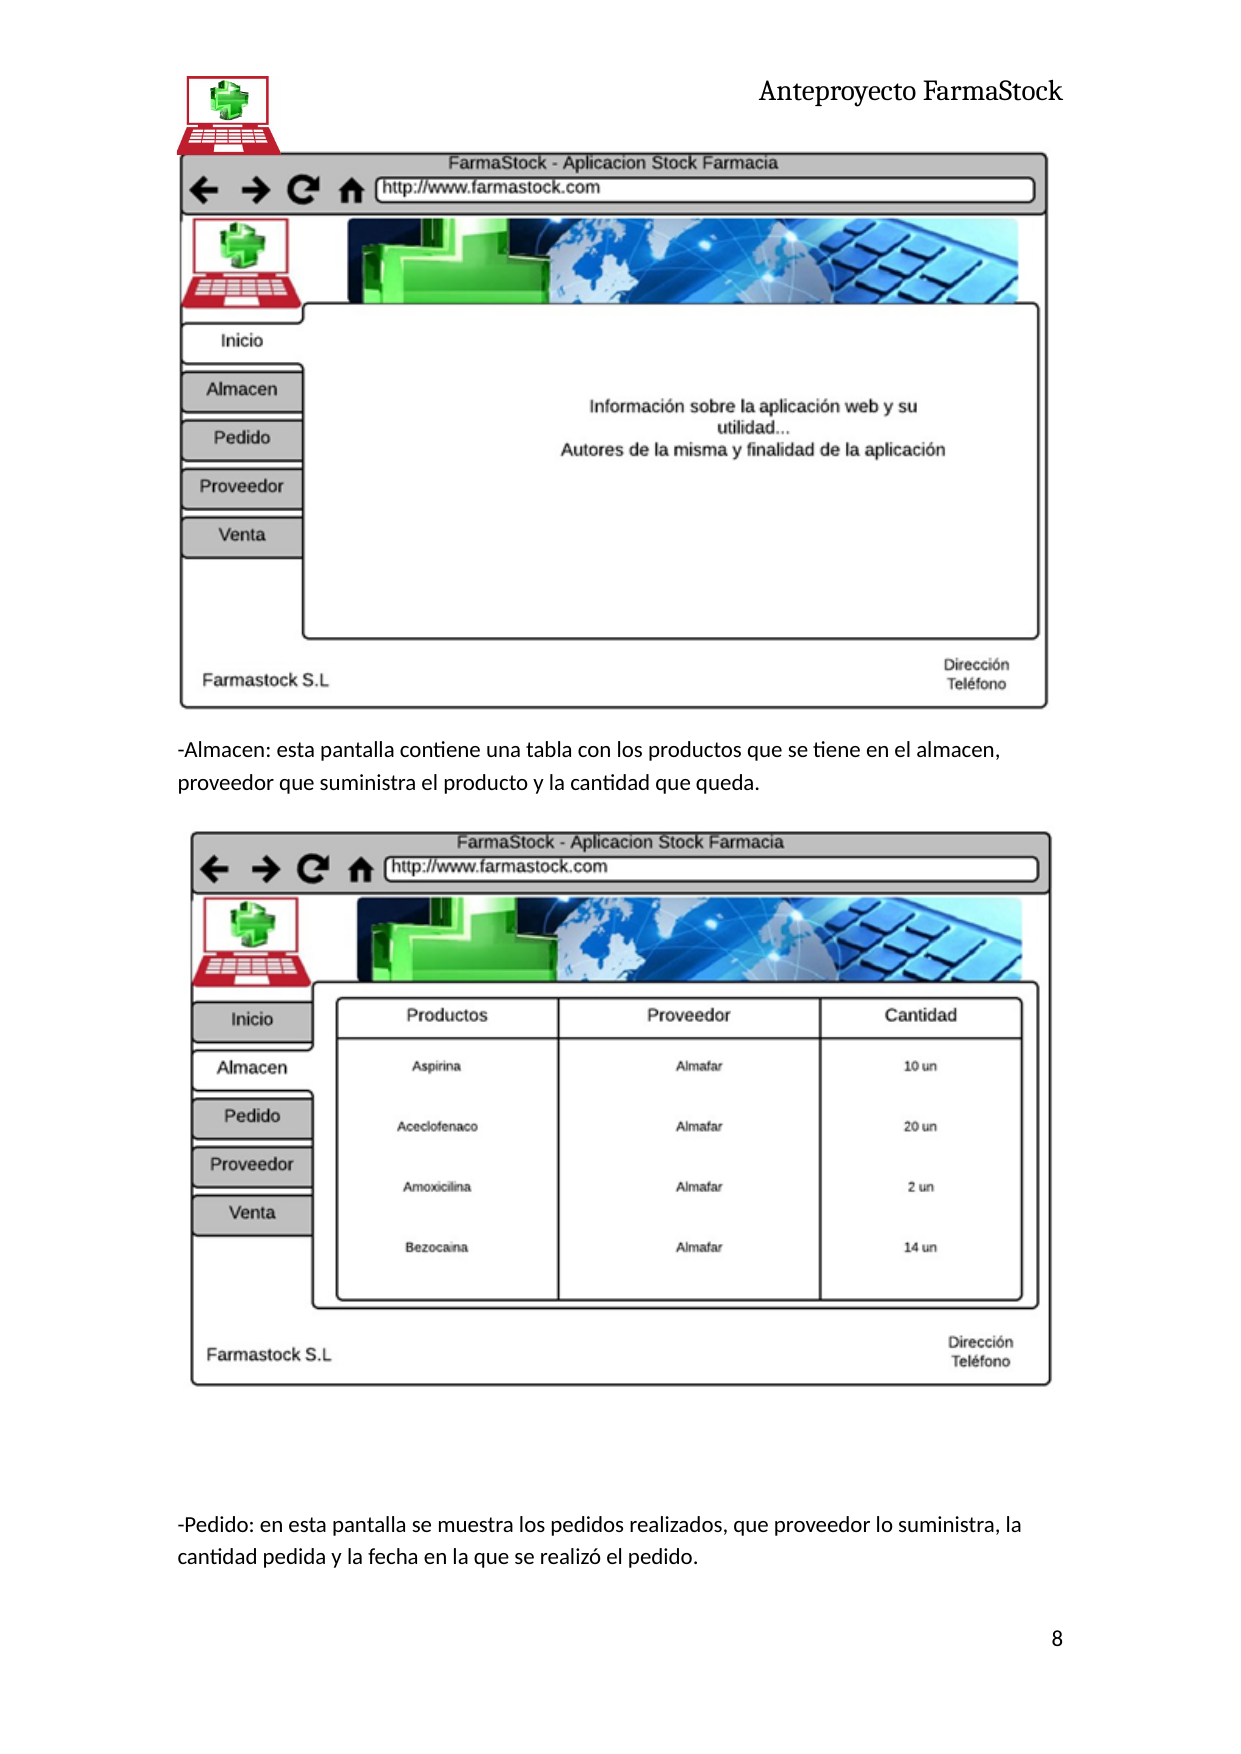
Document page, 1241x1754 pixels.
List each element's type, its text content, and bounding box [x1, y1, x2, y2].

picture [176, 76, 1064, 711]
text -Almacen: esta pantalla contiene una tabla con los productos que se tiene en el almacen, proveedor que suministra el producto y la cantidad que queda. [177, 736, 1063, 796]
text -Pedido: en esta pantalla se muestra los pedidos realizados, que proveedor lo suministra, la cantidad pedida y la fecha en la que se realizó el pedido. [177, 1510, 1063, 1570]
picture [180, 821, 1066, 1393]
